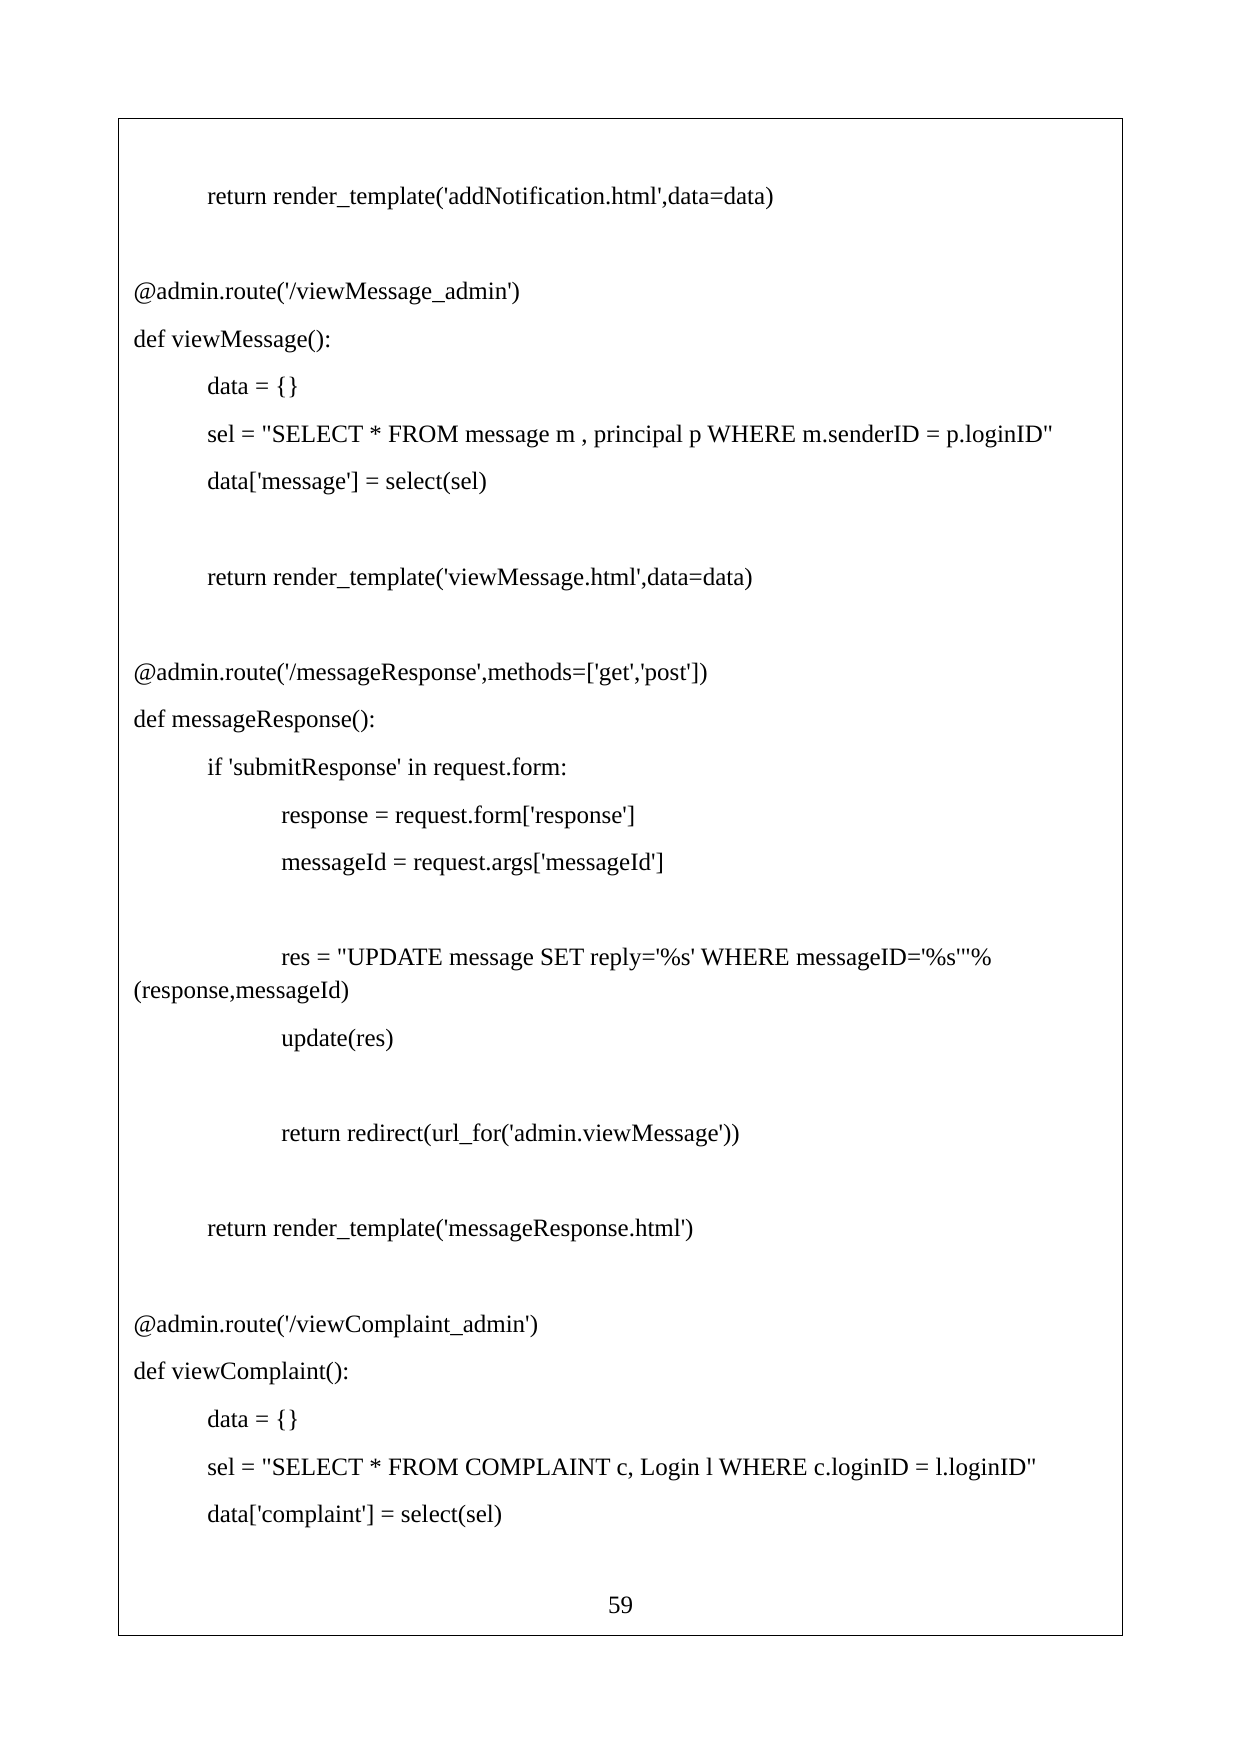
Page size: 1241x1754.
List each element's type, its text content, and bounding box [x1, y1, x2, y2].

text return render_template('messageResponse.html') [133, 1213, 1107, 1242]
text return render_template('viewMessage.html',data=data) [133, 562, 1107, 590]
text @admin.route('/viewMessage_admin') [133, 276, 1107, 305]
text @admin.route('/messageResponse',methods=['get','post']) [133, 657, 1107, 686]
text def viewMessage(): [133, 324, 1107, 352]
text res = "UPDATE message SET reply='%s' WHERE messageID='%s'"%(response,messageId) [133, 942, 1107, 1004]
text sel = "SELECT * FROM message m , principal p WHERE m.senderID = p.loginID" [133, 419, 1107, 448]
text sel = "SELECT * FROM COMPLAINT c, Login l WHERE c.loginID = l.loginID" [133, 1452, 1107, 1480]
text def messageResponse(): [133, 704, 1107, 733]
text return render_template('addNotification.html',data=data) [133, 181, 1107, 209]
text return redirect(url_for('admin.viewMessage')) [133, 1118, 1107, 1147]
text messageId = request.args['messageId'] [133, 847, 1107, 876]
text data = {} [133, 371, 1107, 400]
text data['complaint'] = select(sel) [133, 1499, 1107, 1528]
text data = {} [133, 1404, 1107, 1433]
text update(res) [133, 1023, 1107, 1052]
text response = request.form['response'] [133, 800, 1107, 828]
text if 'submitResponse' in request.form: [133, 752, 1107, 781]
text data['message'] = select(sel) [133, 466, 1107, 495]
text def viewComplaint(): [133, 1356, 1107, 1385]
text @admin.route('/viewComplaint_admin') [133, 1309, 1107, 1337]
